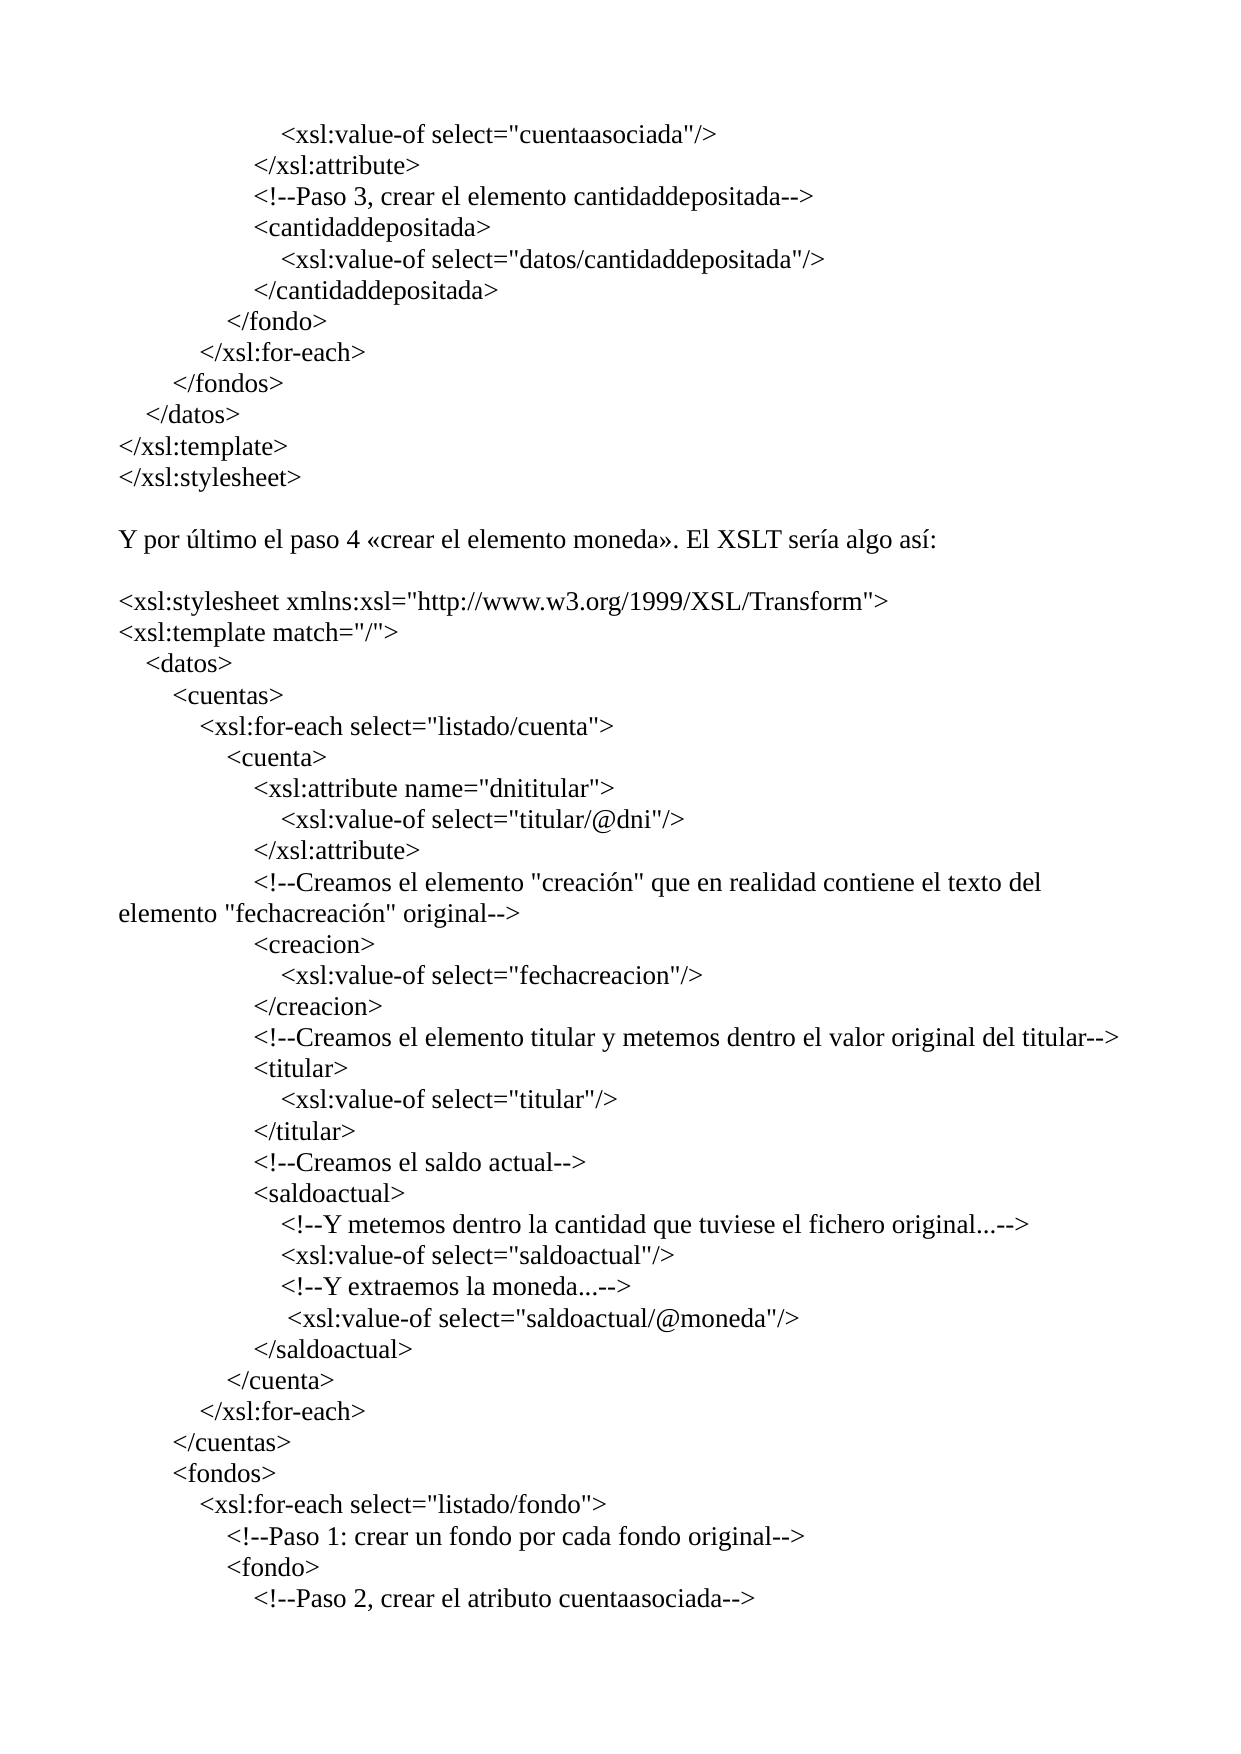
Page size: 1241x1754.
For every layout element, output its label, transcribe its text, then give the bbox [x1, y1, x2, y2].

text <xsl:stylesheet xmlns:xsl="http://www.w3.org/1999/XSL/Transform"> [118, 585, 1122, 616]
text <xsl:value-of select="datos/cantidaddepositada"/> [118, 243, 1122, 274]
text </cantidaddepositada> [118, 274, 1122, 305]
text <creacion> [118, 928, 1122, 959]
text <cuentas> [118, 679, 1122, 710]
text </fondo> [118, 305, 1122, 336]
text <xsl:value-of select="titular/@dni"/> [118, 803, 1122, 834]
text </cuenta> [118, 1364, 1122, 1395]
text <xsl:value-of select="titular"/> [118, 1084, 1122, 1115]
text </xsl:attribute> [118, 834, 1122, 866]
text <titular> [118, 1052, 1122, 1084]
text </datos> [118, 398, 1122, 429]
text </xsl:template> [118, 429, 1122, 461]
text </fondos> [118, 367, 1122, 398]
text </cuentas> [118, 1426, 1122, 1457]
text <xsl:for-each select="listado/fondo"> [118, 1488, 1122, 1520]
text </saldoactual> [118, 1333, 1122, 1364]
text <!--Y extraemos la moneda...--> [118, 1271, 1122, 1302]
text <datos> [118, 648, 1122, 679]
text </xsl:for-each> [118, 1395, 1122, 1426]
text <!--Creamos el elemento "creación" que en realidad contiene el texto del elemento "fechacreación" original--> [118, 866, 1122, 928]
text </titular> [118, 1115, 1122, 1146]
text </creacion> [118, 990, 1122, 1021]
text </xsl:for-each> [118, 336, 1122, 367]
text <xsl:value-of select="saldoactual/@moneda"/> [118, 1302, 1122, 1333]
text <xsl:attribute name="dnititular"> [118, 772, 1122, 803]
text <!--Paso 2, crear el atributo cuentaasociada--> [118, 1582, 1122, 1613]
text <fondos> [118, 1457, 1122, 1488]
text <xsl:template match="/"> [118, 616, 1122, 648]
text </xsl:attribute> [118, 149, 1122, 180]
text <xsl:value-of select="fechacreacion"/> [118, 959, 1122, 990]
text <!--Y metemos dentro la cantidad que tuviese el fichero original...--> [118, 1208, 1122, 1239]
text <xsl:value-of select="saldoactual"/> [118, 1239, 1122, 1271]
text <fondo> [118, 1551, 1122, 1582]
text <cuenta> [118, 741, 1122, 772]
text <xsl:for-each select="listado/cuenta"> [118, 710, 1122, 741]
text <!--Paso 1: crear un fondo por cada fondo original--> [118, 1520, 1122, 1551]
text <saldoactual> [118, 1177, 1122, 1208]
text Y por último el paso 4 «crear el elemento moneda». El XSLT sería algo así: [118, 523, 1122, 554]
text </xsl:stylesheet> [118, 461, 1122, 492]
text <xsl:value-of select="cuentaasociada"/> [118, 118, 1122, 149]
text <!--Creamos el saldo actual--> [118, 1146, 1122, 1177]
text <!--Creamos el elemento titular y metemos dentro el valor original del titular--> [118, 1021, 1122, 1052]
text <!--Paso 3, crear el elemento cantidaddepositada--> [118, 180, 1122, 212]
text <cantidaddepositada> [118, 212, 1122, 243]
